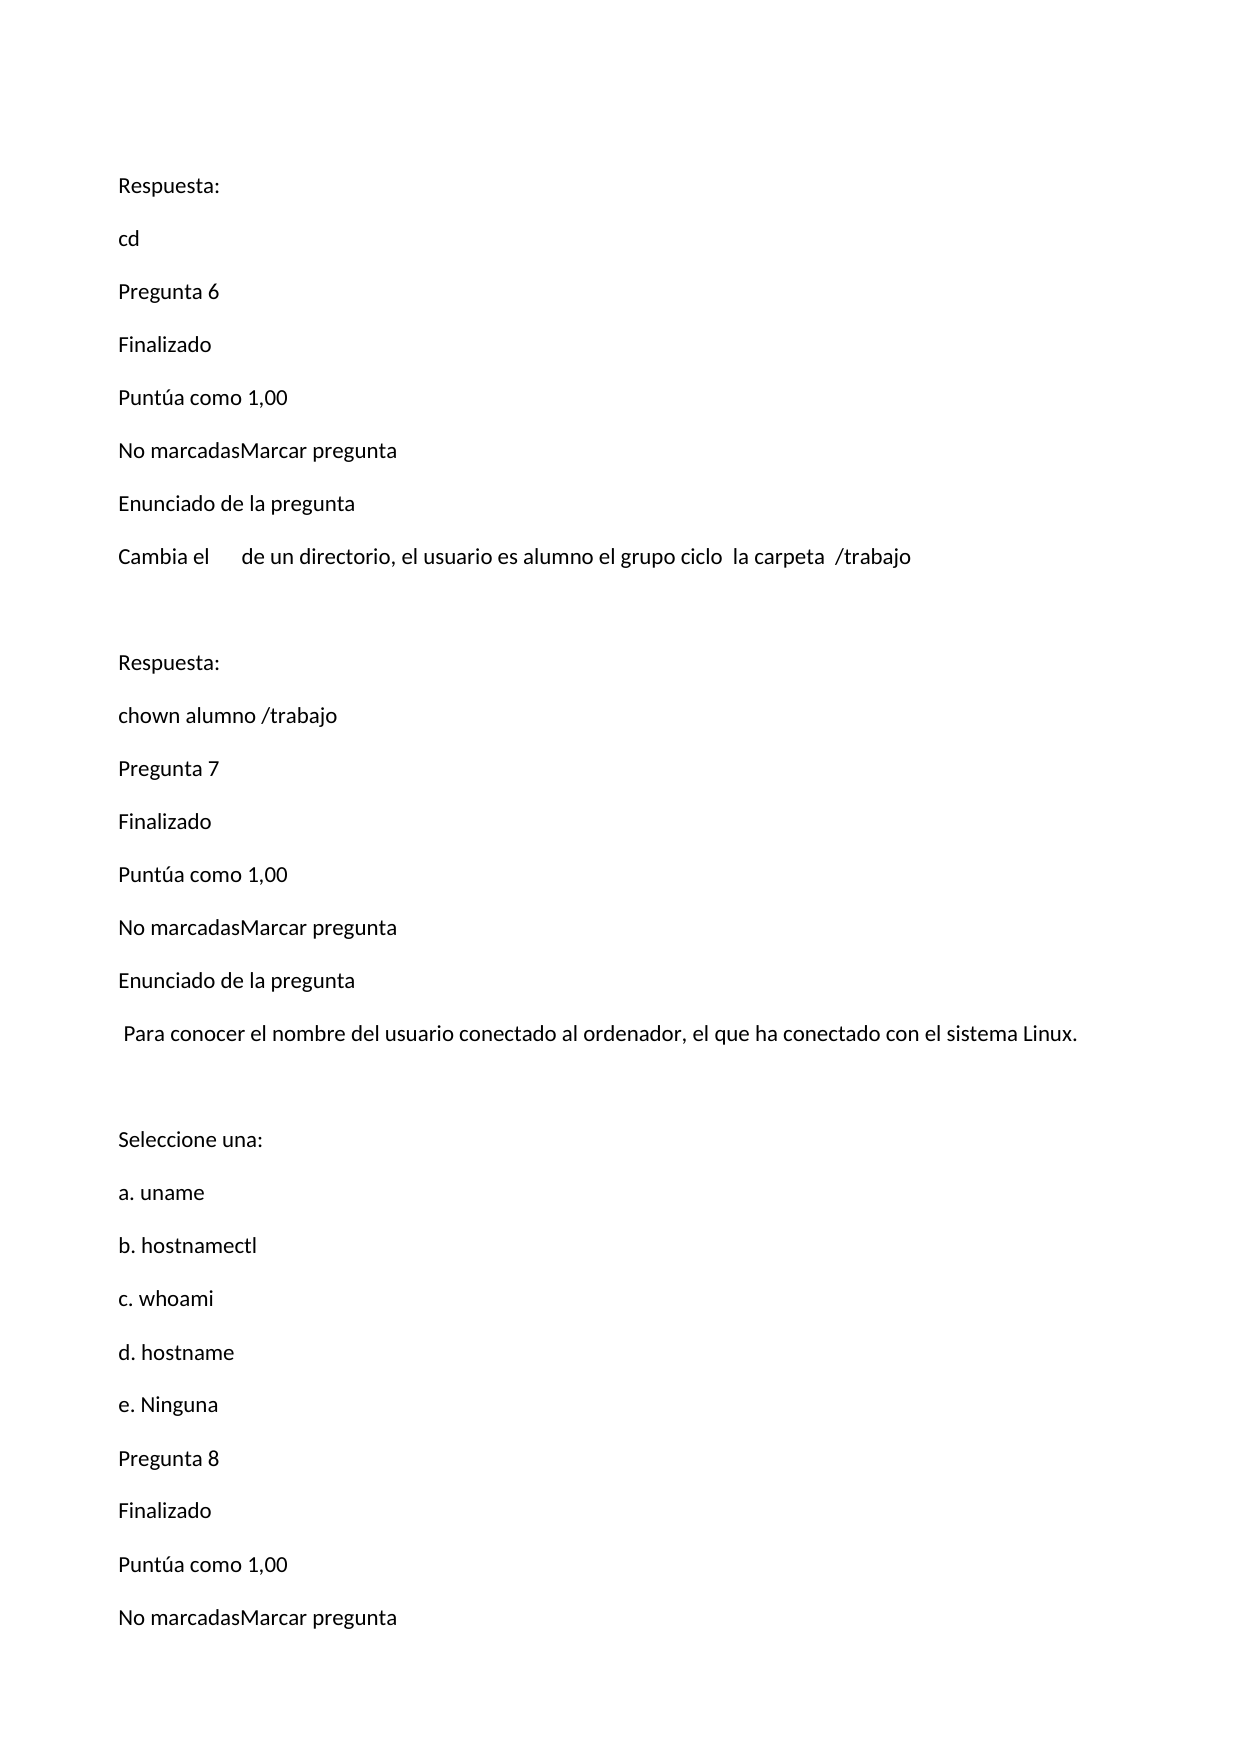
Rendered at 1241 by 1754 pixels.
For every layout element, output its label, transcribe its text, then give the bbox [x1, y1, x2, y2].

text Finalizado [118, 1497, 1122, 1525]
text cd [118, 224, 1122, 252]
text chown alumno /trabajo [118, 701, 1122, 729]
text No marcadasMarcar pregunta [118, 1603, 1122, 1631]
text b. hostnamectl [118, 1232, 1122, 1259]
text Pregunta 8 [118, 1444, 1122, 1472]
text Puntúa como 1,00 [118, 860, 1122, 888]
text Cambia el de un directorio, el usuario es alumno el grupo ciclo la carpeta /trabajo [118, 542, 1122, 570]
text No marcadasMarcar pregunta [118, 436, 1122, 464]
text Puntúa como 1,00 [118, 383, 1122, 411]
text Respuesta: [118, 171, 1122, 199]
text Respuesta: [118, 648, 1122, 676]
text e. Ninguna [118, 1391, 1122, 1419]
text No marcadasMarcar pregunta [118, 913, 1122, 941]
text Finalizado [118, 807, 1122, 835]
text Enunciado de la pregunta [118, 489, 1122, 517]
text d. hostname [118, 1338, 1122, 1366]
text Finalizado [118, 330, 1122, 358]
text Enunciado de la pregunta [118, 966, 1122, 994]
text Seleccione una: [118, 1126, 1122, 1153]
text Para conocer el nombre del usuario conectado al ordenador, el que ha conectado con el sistema Linux. [118, 1019, 1122, 1047]
text Pregunta 7 [118, 754, 1122, 782]
text Puntúa como 1,00 [118, 1550, 1122, 1578]
text c. whoami [118, 1284, 1122, 1313]
text a. uname [118, 1178, 1122, 1207]
text Pregunta 6 [118, 277, 1122, 305]
